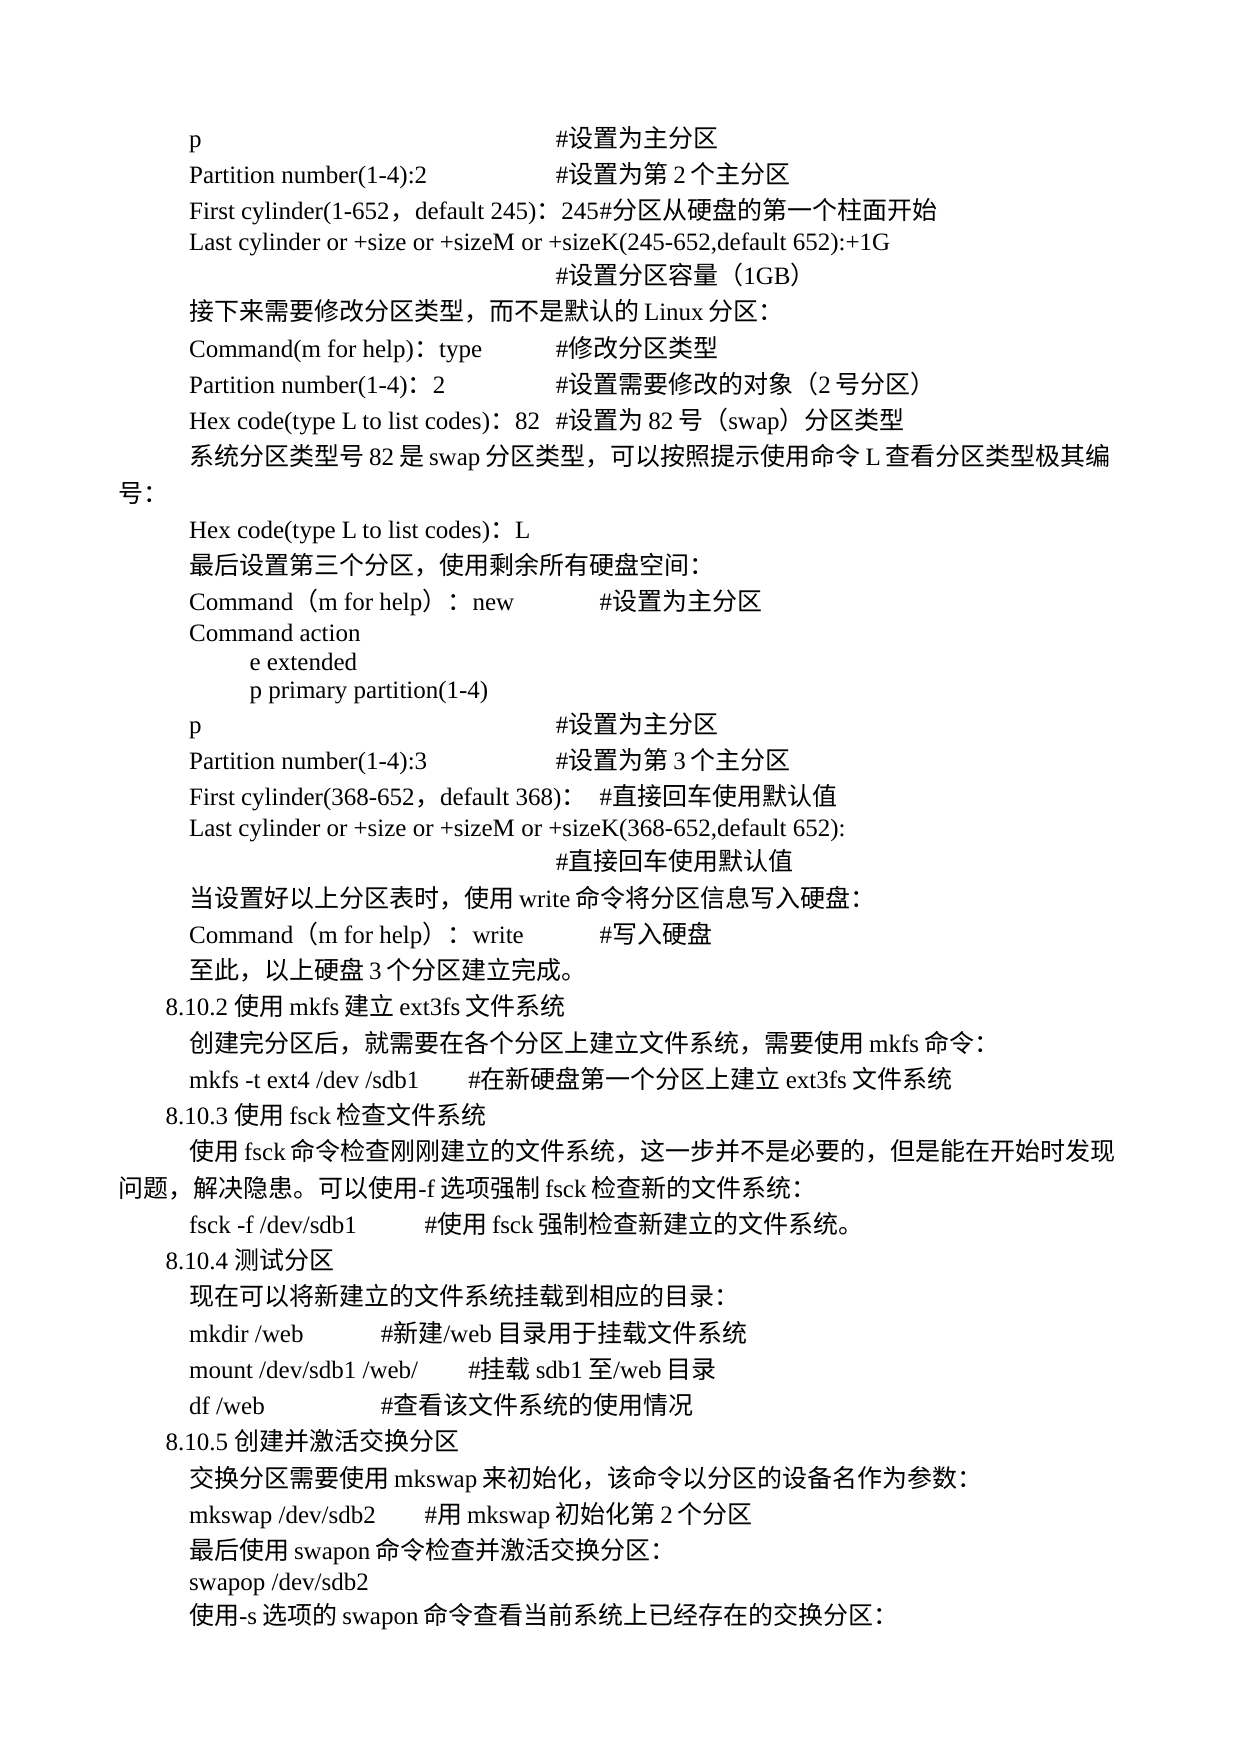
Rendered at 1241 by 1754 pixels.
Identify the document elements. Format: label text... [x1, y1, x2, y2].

text Hex code(type L to list codes)：L [118, 509, 1122, 546]
text Hex code(type L to list codes)：82 #设置为82号（swap）分区类型 [118, 401, 1122, 437]
text First cylinder(368-652，default 368)： #直接回车使用默认值 [118, 777, 1122, 813]
text mkfs -t ext4 /dev /sdb1 #在新硬盘第一个分区上建立ext3fs文件系统 [118, 1059, 1122, 1096]
text #设置分区容量（1GB） [118, 256, 1122, 292]
text mkdir /web #新建/web目录用于挂载文件系统 [118, 1313, 1122, 1349]
text 8.10.2 使用mkfs建立ext3fs文件系统 [118, 987, 1122, 1023]
text 系统分区类型号82是swap分区类型，可以按照提示使用命令L查看分区类型极其编号： [118, 437, 1122, 509]
text Partition number(1-4):2 #设置为第2个主分区 [118, 154, 1122, 191]
text 最后设置第三个分区，使用剩余所有硬盘空间： [118, 546, 1122, 582]
text 8.10.4 测试分区 [118, 1241, 1122, 1277]
text df /web #查看该文件系统的使用情况 [118, 1386, 1122, 1422]
text mkswap /dev/sdb2 #用mkswap初始化第2个分区 [118, 1494, 1122, 1531]
text Partition number(1-4):3 #设置为第3个主分区 [118, 741, 1122, 777]
text Last cylinder or +size or +sizeM or +sizeK(245-652,default 652):+1G [118, 227, 1122, 256]
text p primary partition(1-4) [118, 676, 1122, 704]
text 创建完分区后，就需要在各个分区上建立文件系统，需要使用mkfs命令： [118, 1023, 1122, 1059]
text First cylinder(1-652，default 245)：245 #分区从硬盘的第一个柱面开始 [118, 191, 1122, 227]
text Command action e extended [118, 618, 1122, 676]
text 8.10.5 创建并激活交换分区 [118, 1422, 1122, 1458]
text Last cylinder or +size or +sizeM or +sizeK(368-652,default 652): [118, 813, 1122, 842]
text 交换分区需要使用mkswap来初始化，该命令以分区的设备名作为参数： [118, 1458, 1122, 1494]
text 使用fsck命令检查刚刚建立的文件系统，这一步并不是必要的，但是能在开始时发现问题，解决隐患。可以使用-f选项强制fsck检查新的文件系统： [118, 1132, 1122, 1204]
text Command（m for help）：write #写入硬盘 [118, 914, 1122, 951]
text 至此，以上硬盘3个分区建立完成。 [118, 951, 1122, 987]
text Command（m for help）：new #设置为主分区 [118, 582, 1122, 618]
text Command(m for help)：type #修改分区类型 [118, 328, 1122, 364]
text fsck -f /dev/sdb1 #使用fsck强制检查新建立的文件系统。 [118, 1204, 1122, 1241]
text #直接回车使用默认值 [118, 842, 1122, 878]
text 当设置好以上分区表时，使用write命令将分区信息写入硬盘： [118, 878, 1122, 914]
text 接下来需要修改分区类型，而不是默认的Linux分区： [118, 292, 1122, 328]
text mount /dev/sdb1 /web/ #挂载sdb1至/web目录 [118, 1349, 1122, 1386]
text Partition number(1-4)：2 #设置需要修改的对象（2号分区） [118, 364, 1122, 401]
text swapop /dev/sdb2 [118, 1567, 1122, 1596]
text 现在可以将新建立的文件系统挂载到相应的目录： [118, 1277, 1122, 1313]
text 使用-s选项的swapon命令查看当前系统上已经存在的交换分区： [118, 1596, 1122, 1632]
text 8.10.3 使用fsck检查文件系统 [118, 1096, 1122, 1132]
text p #设置为主分区 [118, 118, 1122, 154]
text 最后使用swapon命令检查并激活交换分区： [118, 1531, 1122, 1567]
text p #设置为主分区 [118, 704, 1122, 741]
